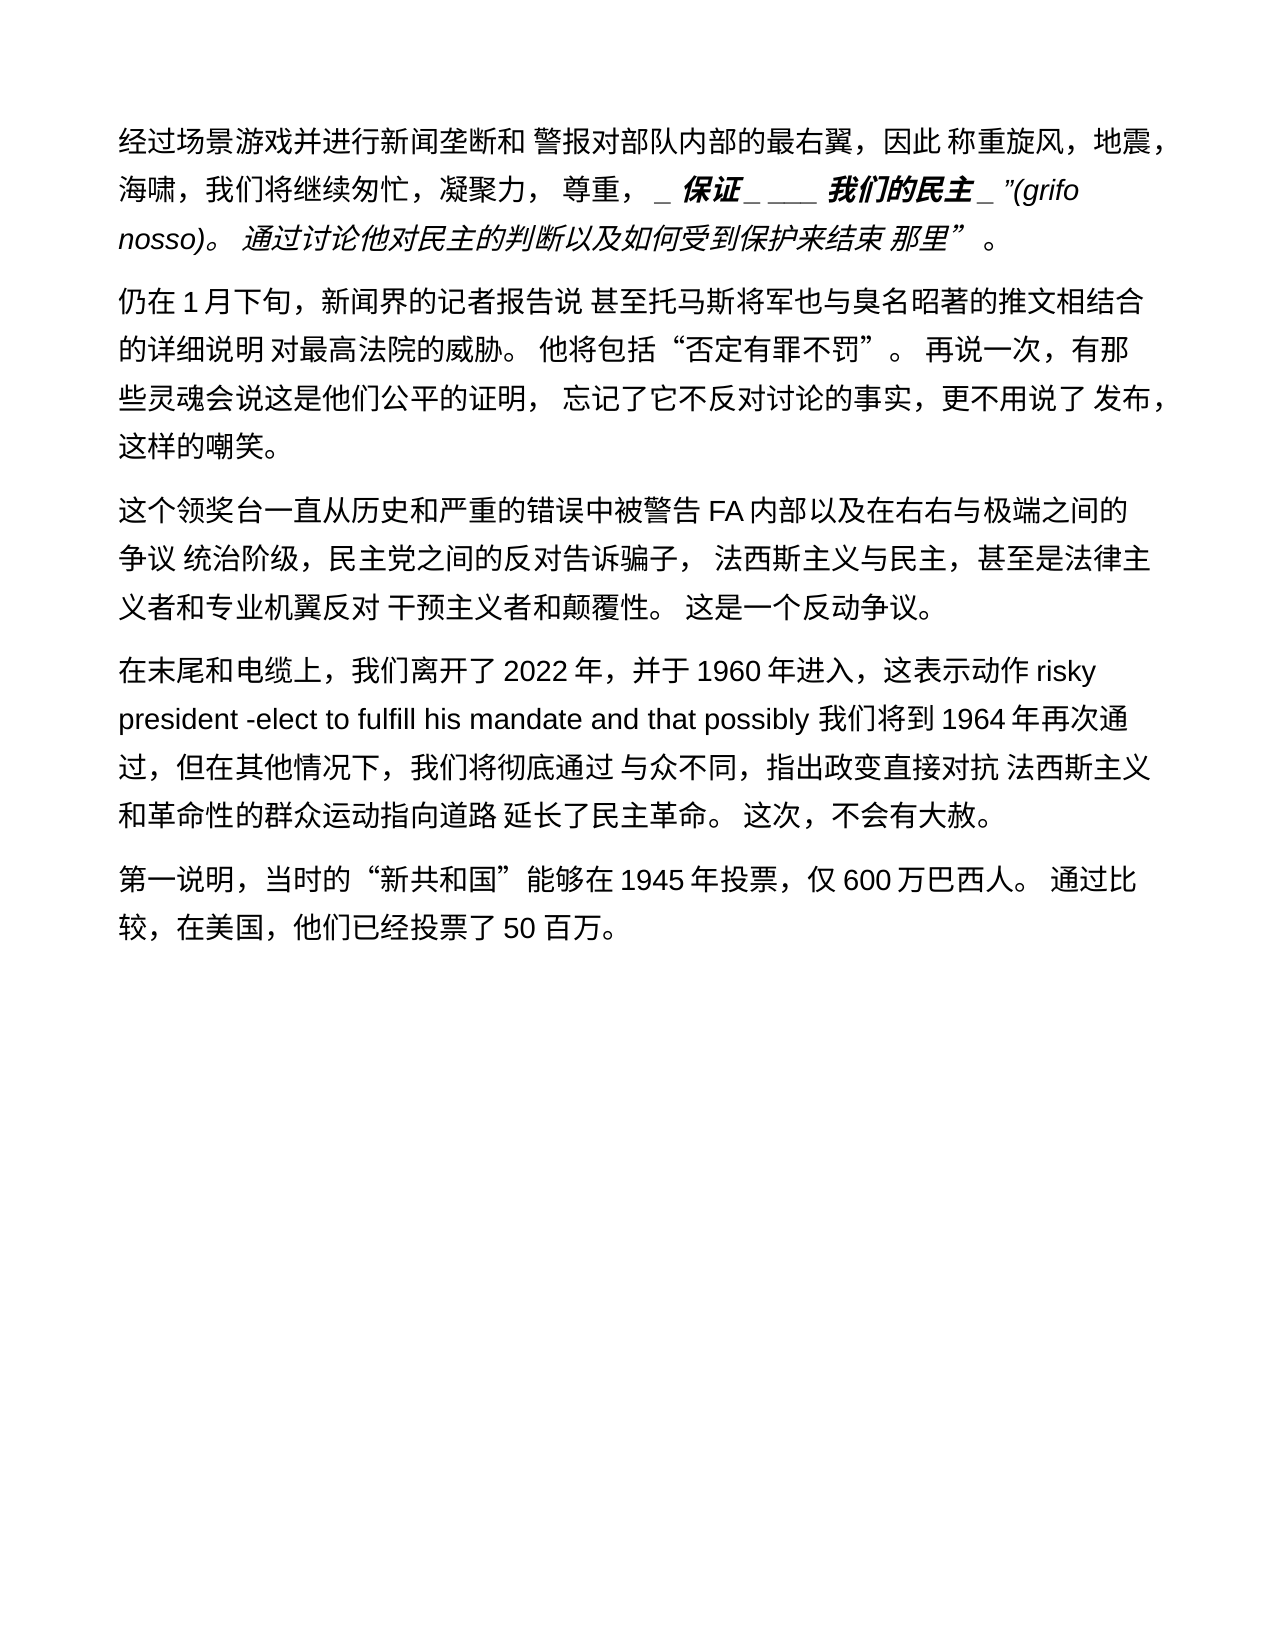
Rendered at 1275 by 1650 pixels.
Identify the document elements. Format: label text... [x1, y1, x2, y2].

text 现在与托马斯一起的法律将军的海市rage楼再次 Ribeiro。 但是，如果历史不作为警告，我们就会自己接受 言语，在军事司令部总部发表的讲话中 一月份东南。 经过场景游戏并进行新闻垄断和 警报对部队内部的最右翼，因此 称重旋风，地震，海啸，我们将继续匆忙，凝聚力， 尊重， _ 保证 _ ___ 我们的民主 _ ”(grifo nosso)。 通过讨论他对民主的判断以及如何受到保护来结束 那里” 。 [118, 118, 1157, 257]
text 第一说明，当时的“新共和国”能够在1945年投票，仅 600万巴西人。 通过比较，在美国，他们已经投票了50 百万。 [118, 856, 1157, 947]
text 在末尾和电缆上，我们离开了2022年，并于1960年进入，这表示动作 risky president -elect to fulfill his mandate and that possibly 我们将到1964年再次通过，但在其他情况下，我们将彻底通过 与众不同，指出政变直接对抗 法西斯主义和革命性的群众运动指向道路 延长了民主革命。 这次，不会有大赦。 [118, 647, 1157, 835]
text 这个领奖台一直从历史和严重的错误中被警告 FA内部以及在右右与极端之间的争议 统治阶级，民主党之间的反对告诉骗子， 法西斯主义与民主，甚至是法律主义者和专业机翼反对 干预主义者和颠覆性。 这是一个反动争议。 [118, 487, 1157, 626]
text 仍在1月下旬，新闻界的记者报告说 甚至托马斯将军也与臭名昭著的推文相结合的详细说明 对最高法院的威胁。 他将包括“否定有罪不罚”。 再说一次，有那些灵魂会说这是他们公平的证明， 忘记了它不反对讨论的事实，更不用说了 发布，这样的嘲笑。 [118, 278, 1157, 466]
